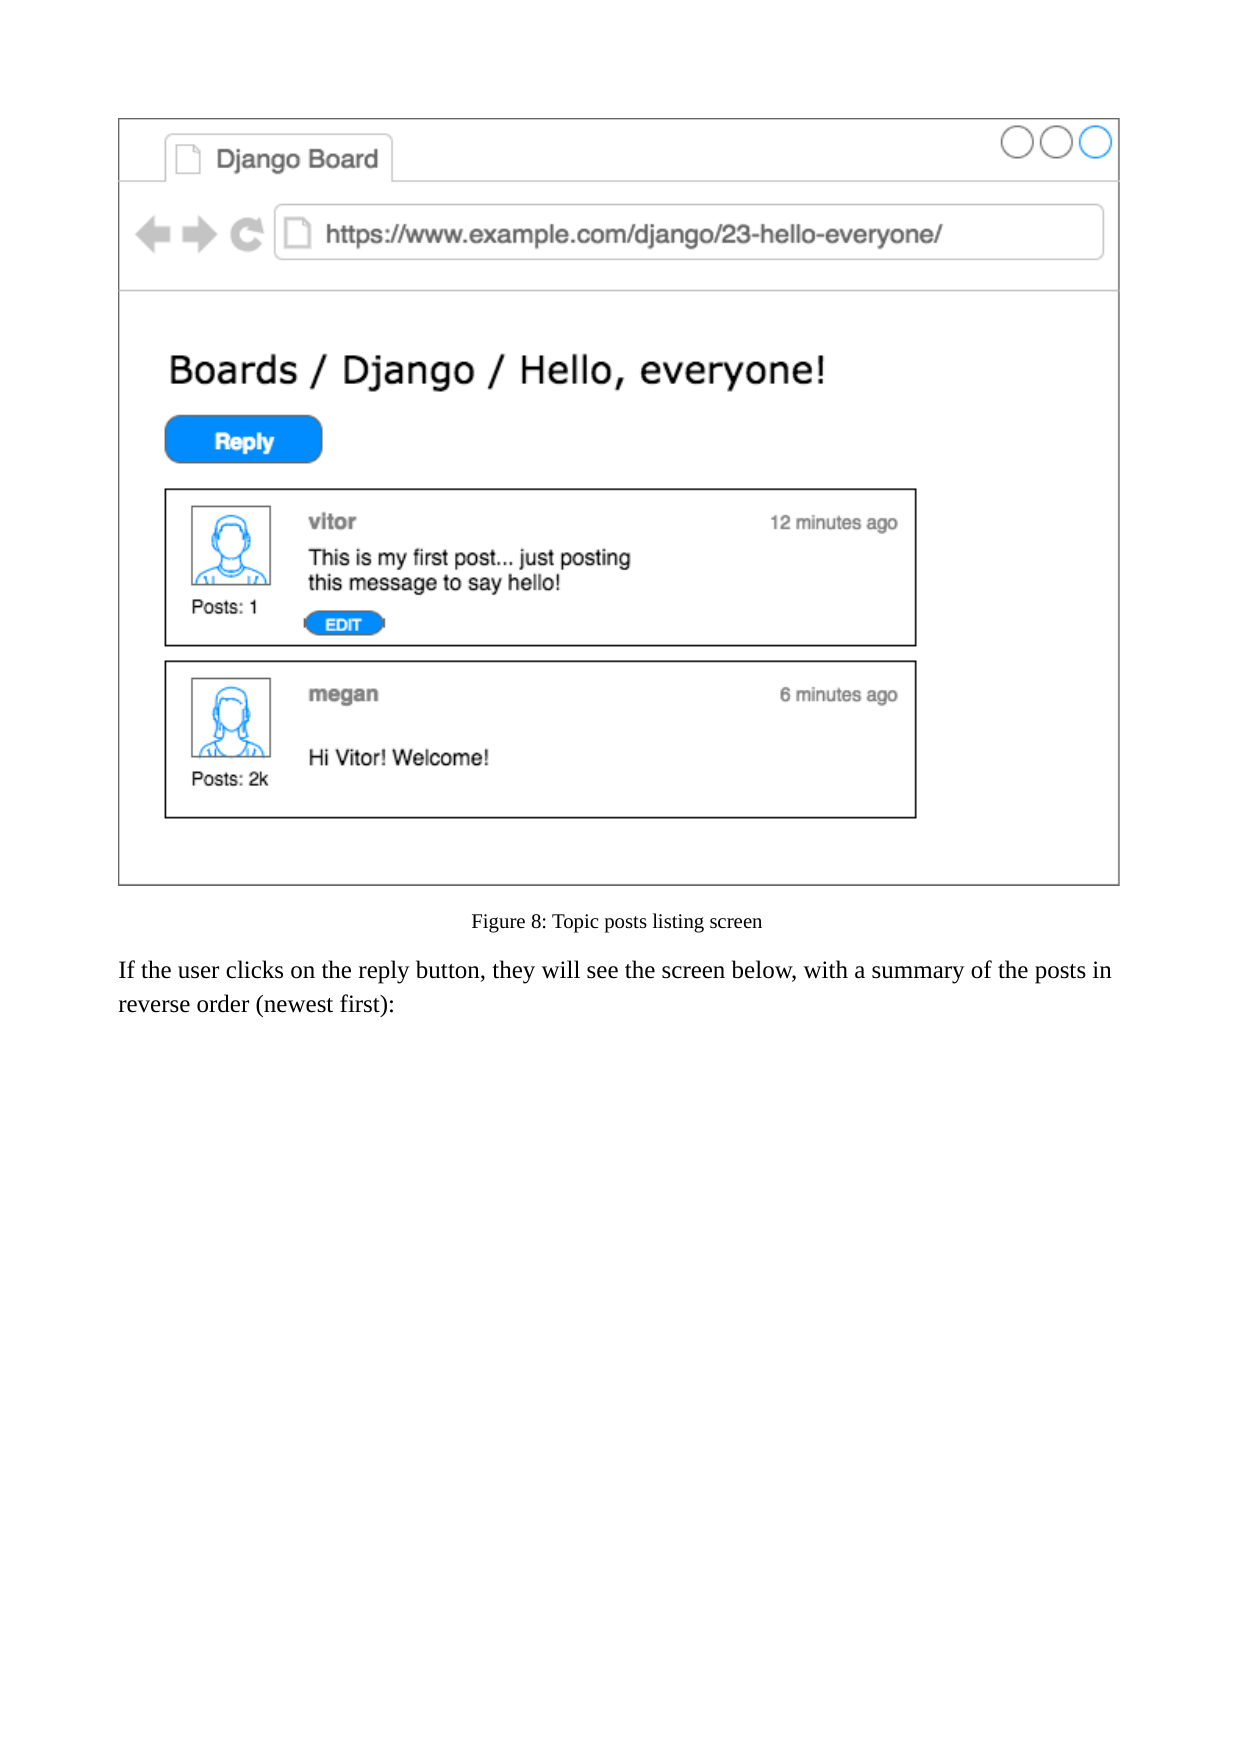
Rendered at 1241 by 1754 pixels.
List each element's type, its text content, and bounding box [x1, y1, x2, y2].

text Figure 8: Topic posts listing screen [118, 906, 1122, 934]
picture [118, 118, 1120, 886]
text If the user clicks on the reply button, they will see the screen below, with a summary of the posts in reverse order (newest first): [118, 955, 1122, 1018]
